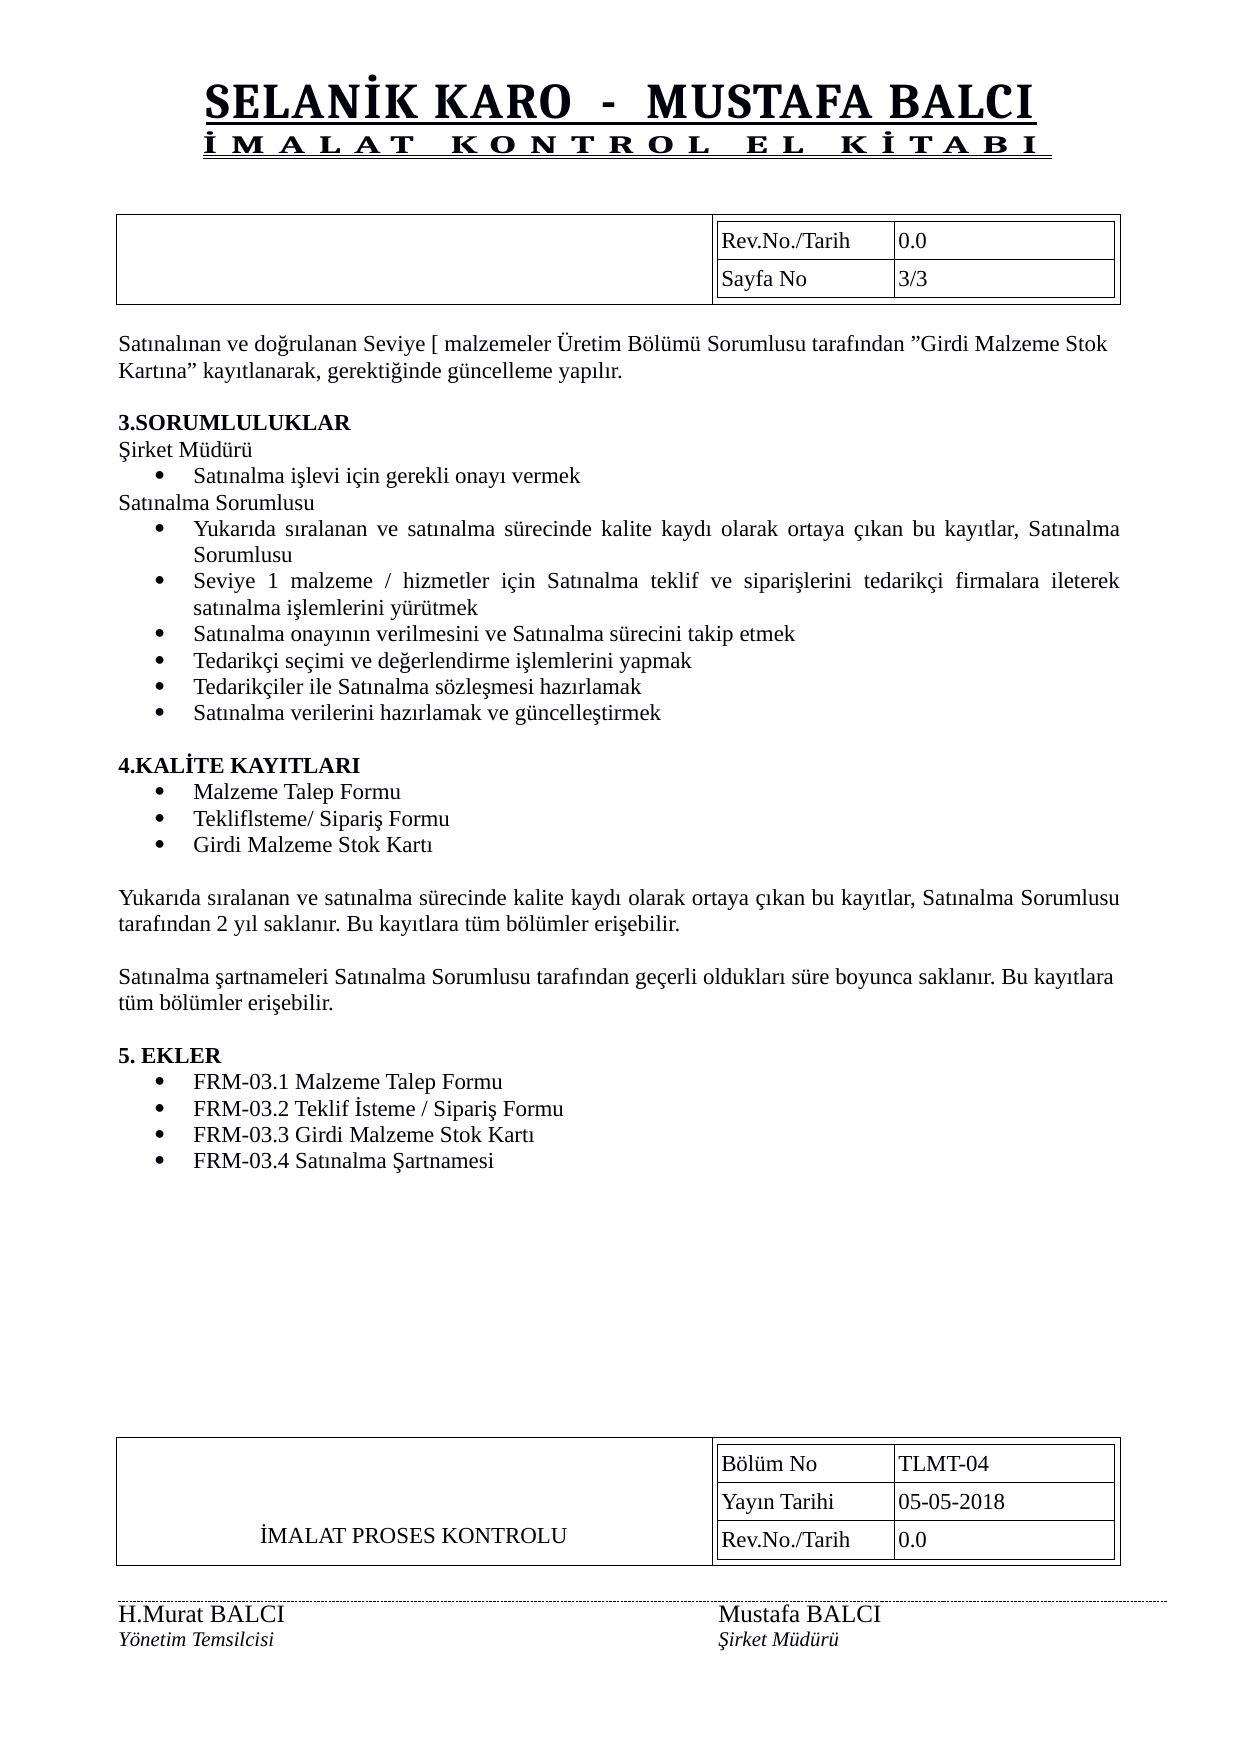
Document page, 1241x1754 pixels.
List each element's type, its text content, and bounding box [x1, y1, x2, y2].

table_cell 05-05-2018 [895, 1483, 1114, 1520]
table_cell 0.0 [895, 1521, 1114, 1558]
text 4.KALİTE KAYITLARI [118, 752, 1122, 778]
list Tedarikçiler ile Satınalma sözleşmesi hazırlamak [156, 673, 1122, 699]
list FRM-03.3 Girdi Malzeme Stok Kartı [156, 1121, 1122, 1147]
text Kartına” kayıtlanarak, gerektiğinde güncelleme yapılır. [118, 357, 1122, 383]
list Tedarikçi seçimi ve değerlendirme işlemlerini yapmak [156, 647, 1122, 673]
text 3.SORUMLULUKLAR [118, 409, 1122, 436]
list Tekliflsteme/ Sipariş Formu [156, 805, 1122, 831]
list Seviye 1 malzeme / hizmetler için Satınalma teklif ve siparişlerini tedarikçi firmalara ileterek satınalma işlemlerini yürütmek [156, 568, 1122, 620]
list Girdi Malzeme Stok Kartı [156, 831, 1122, 857]
text Satınalma Sorumlusu [118, 488, 1122, 515]
list FRM-03.2 Teklif İsteme / Sipariş Formu [156, 1095, 1122, 1121]
table_header İMALAT PROSES KONTROLU [117, 1438, 712, 1565]
text Satınalınan ve doğrulanan Seviye [ malzemeler Üretim Bölümü Sorumlusu tarafından ”Girdi Malzeme Stok [118, 330, 1122, 357]
table_cell Sayfa No [718, 260, 894, 297]
list Satınalma verilerini hazırlamak ve güncelleştirmek [156, 699, 1122, 726]
list Satınalma işlevi için gerekli onayı vermek [156, 462, 1122, 488]
text Yukarıda sıralanan ve satınalma sürecinde kalite kaydı olarak ortaya çıkan bu kayıtlar, Satınalma Sorumlusu tarafından 2 yıl saklanır. Bu kayıtlara tüm bölümler erişebilir. [118, 884, 1122, 937]
list Malzeme Talep Formu [156, 778, 1122, 805]
text Satınalma şartnameleri Satınalma Sorumlusu tarafından geçerli oldukları süre boyunca saklanır. Bu kayıtlara [118, 963, 1122, 989]
table_cell Yayın Tarihi [718, 1483, 894, 1520]
table_header TLMT-04 [895, 1445, 1114, 1482]
list Satınalma onayının verilmesini ve Satınalma sürecini takip etmek [156, 620, 1122, 647]
table_cell 3/3 [895, 260, 1114, 297]
table_cell Rev.No./Tarih [718, 1521, 894, 1558]
table_header Bölüm No [718, 1445, 894, 1482]
table_header [713, 215, 1120, 303]
table_header [713, 1438, 1120, 1565]
list FRM-03.1 Malzeme Talep Formu [156, 1068, 1122, 1095]
table_cell 0.0 [895, 222, 1114, 259]
text tüm bölümler erişebilir. [118, 989, 1122, 1016]
table_header [117, 215, 712, 303]
list FRM-03.4 Satınalma Şartnamesi [156, 1147, 1122, 1174]
text 5. EKLER [118, 1042, 1122, 1068]
table_cell Rev.No./Tarih [718, 222, 894, 259]
list Yukarıda sıralanan ve satınalma sürecinde kalite kaydı olarak ortaya çıkan bu kayıtlar, Satınalma Sorumlusu [156, 515, 1122, 568]
text Şirket Müdürü [118, 436, 1122, 462]
